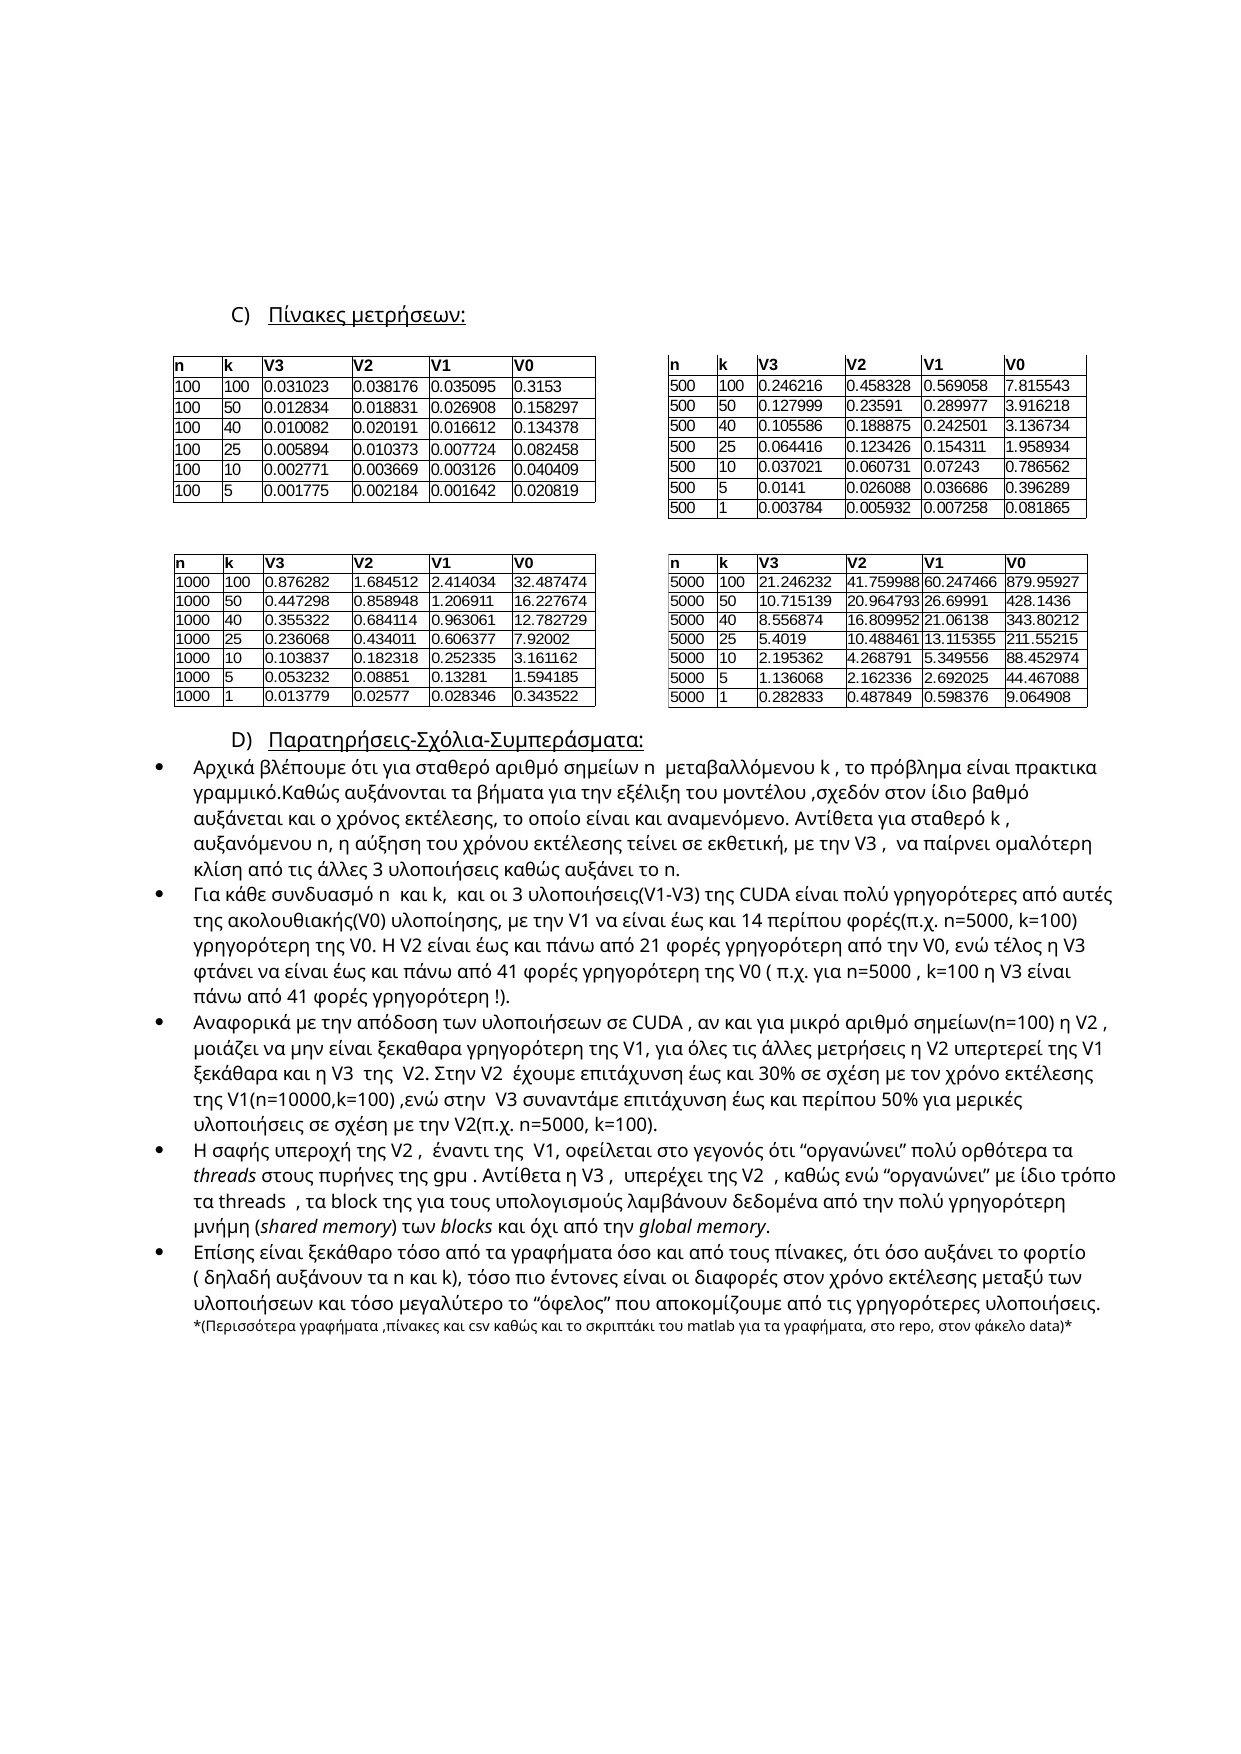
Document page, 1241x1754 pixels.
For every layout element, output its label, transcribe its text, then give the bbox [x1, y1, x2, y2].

list Αρχικά βλέπουμε ότι για σταθερό αριθμό σημείων n μεταβαλλόμενου k , το πρόβλημα είναι πρακτικα γραμμικό.Καθώς αυξάνονται τα βήματα για την εξέλιξη του μοντέλου ,σχεδόν στον ίδιο βαθμό αυξάνεται και ο χρόνος εκτέλεσης, το οποίο είναι και αναμενόμενο. Αντίθετα για σταθερό k , αυξανόμενου n, η αύξηση του χρόνου εκτέλεσης τείνει σε εκθετική, με την V3 , να παίρνει ομαλότερη κλίση από τις άλλες 3 υλοποιήσεις καθώς αυξάνει το n. [156, 754, 1122, 882]
list Αναφορικά με την απόδοση των υλοποιήσεων σε CUDA , αν και για μικρό αριθμό σημείων(n=100) η V2 , μοιάζει να μην είναι ξεκαθαρα γρηγορότερη της V1, για όλες τις άλλες μετρήσεις η V2 υπερτερεί της V1 ξεκάθαρα και η V3 της V2. Στην V2 έχουμε επιτάχυνση έως και 30% σε σχέση με τον χρόνο εκτέλεσης της V1(n=10000,k=100) ,ενώ στην V3 συναντάμε επιτάχυνση έως και περίπου 50% για μερικές υλοποιήσεις σε σχέση με την V2(π.χ. n=5000, k=100). [156, 1009, 1122, 1137]
list Για κάθε συνδυασμό n και k, και οι 3 υλοποιήσεις(V1-V3) της CUDA είναι πολύ γρηγορότερες από αυτές της ακολουθιακής(V0) υλοποίησης, με την V1 να είναι έως και 14 περίπου φορές(π.χ. n=5000, k=100) γρηγορότερη της V0. Η V2 είναι έως και πάνω από 21 φορές γρηγορότερη από την V0, ενώ τέλος η V3 φτάνει να είναι έως και πάνω από 41 φορές γρηγορότερη της V0 ( π.χ. για n=5000 , k=100 η V3 είναι πάνω από 41 φορές γρηγορότερη !). [156, 882, 1122, 1009]
list Η σαφής υπεροχή της V2 , έναντι της V1, οφείλεται στο γεγονός ότι “οργανώνει” πολύ ορθότερα τα threads στους πυρήνες της gpu . Αντίθετα η V3 , υπερέχει της V2 , καθώς ενώ “οργανώνει” με ίδιο τρόπο τα threads , τα block της για τους υπολογισμούς λαμβάνουν δεδομένα από την πολύ γρηγορότερη μνήμη (shared memory) των blocks και όχι από την global memory. [156, 1137, 1122, 1239]
list Πίνακες μετρήσεων: [231, 300, 1122, 328]
list Επίσης είναι ξεκάθαρο τόσο από τα γραφήματα όσο και από τους πίνακες, ότι όσο αυξάνει το φορτίο ( δηλαδή αυξάνουν τα n και k), τόσο πιο έντονες είναι οι διαφορές στον χρόνο εκτέλεσης μεταξύ των υλοποιήσεων και τόσο μεγαλύτερο το “όφελος” που αποκομίζουμε από τις γρηγορότερες υλοποιήσεις. [156, 1239, 1122, 1316]
text *(Περισσότερα γραφήματα ,πίνακες και csv καθώς και το σκριπτάκι του matlab για τα γραφήματα, στο repo, στον φάκελο data)* [118, 1316, 1122, 1335]
list Παρατηρήσεις-Σχόλια-Συμπεράσματα: [231, 726, 1122, 754]
